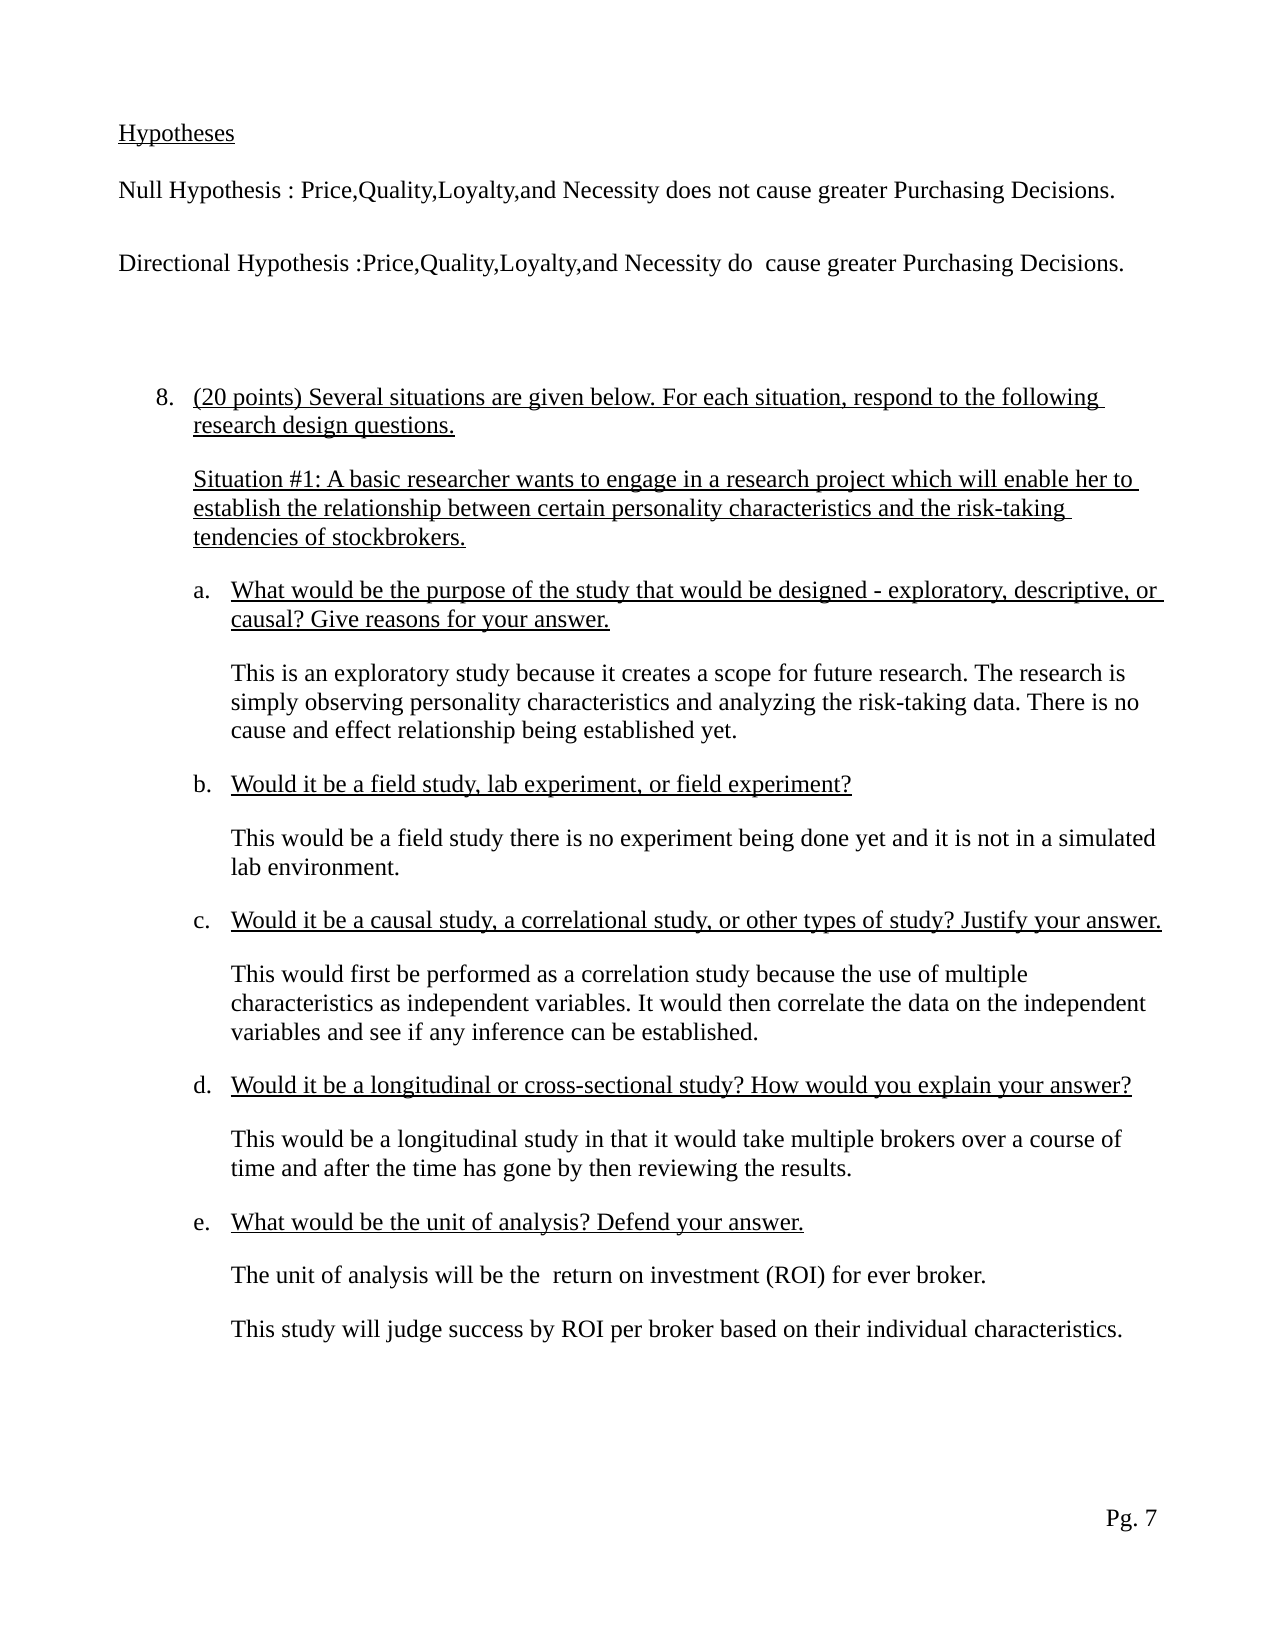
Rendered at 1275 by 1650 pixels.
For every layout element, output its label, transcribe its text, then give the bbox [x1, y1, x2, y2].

text Directional Hypothesis :Price,Quality,Loyalty,and Necessity do cause greater Purchasing Decisions. [118, 248, 1157, 276]
list What would be the unit of analysis? Defend your answer. [193, 1207, 1172, 1235]
list Would it be a field study, lab experiment, or field experiment? [193, 769, 1172, 798]
list This would first be performed as a correlation study because the use of multiple characteristics as independent variables. It would then correlate the data on the independent variables and see if any inference can be established. [193, 959, 1172, 1045]
list What would be the purpose of the study that would be designed - exploratory, descriptive, or causal? Give reasons for your answer. [193, 575, 1172, 633]
list This would be a longitudinal study in that it would take multiple brokers over a course of time and after the time has gone by then reviewing the results. [193, 1124, 1172, 1182]
list Situation #1: A basic researcher wants to engage in a research project which will enable her to establish the relationship between certain personality characteristics and the risk-taking tendencies of stockbrokers. [193, 464, 1172, 550]
list This study will judge success by ROI per broker based on their individual characteristics. [193, 1314, 1172, 1343]
list (20 points) Several situations are given below. For each situation, respond to the following research design questions. [156, 382, 1172, 439]
list This is an exploratory study because it creates a scope for future research. The research is simply observing personality characteristics and analyzing the risk-taking data. There is no cause and effect relationship being established yet. [193, 658, 1172, 744]
list Would it be a causal study, a correlational study, or other types of study? Justify your answer. [193, 905, 1172, 934]
text Hypotheses [118, 118, 1157, 147]
list This would be a field study there is no experiment being done yet and it is not in a simulated lab environment. [193, 823, 1172, 880]
text Null Hypothesis : Price,Quality,Loyalty,and Necessity does not cause greater Purchasing Decisions. [118, 176, 1157, 204]
list The unit of analysis will be the return on investment (ROI) for ever broker. [193, 1260, 1172, 1289]
list Would it be a longitudinal or cross-sectional study? How would you explain your answer? [193, 1070, 1172, 1099]
